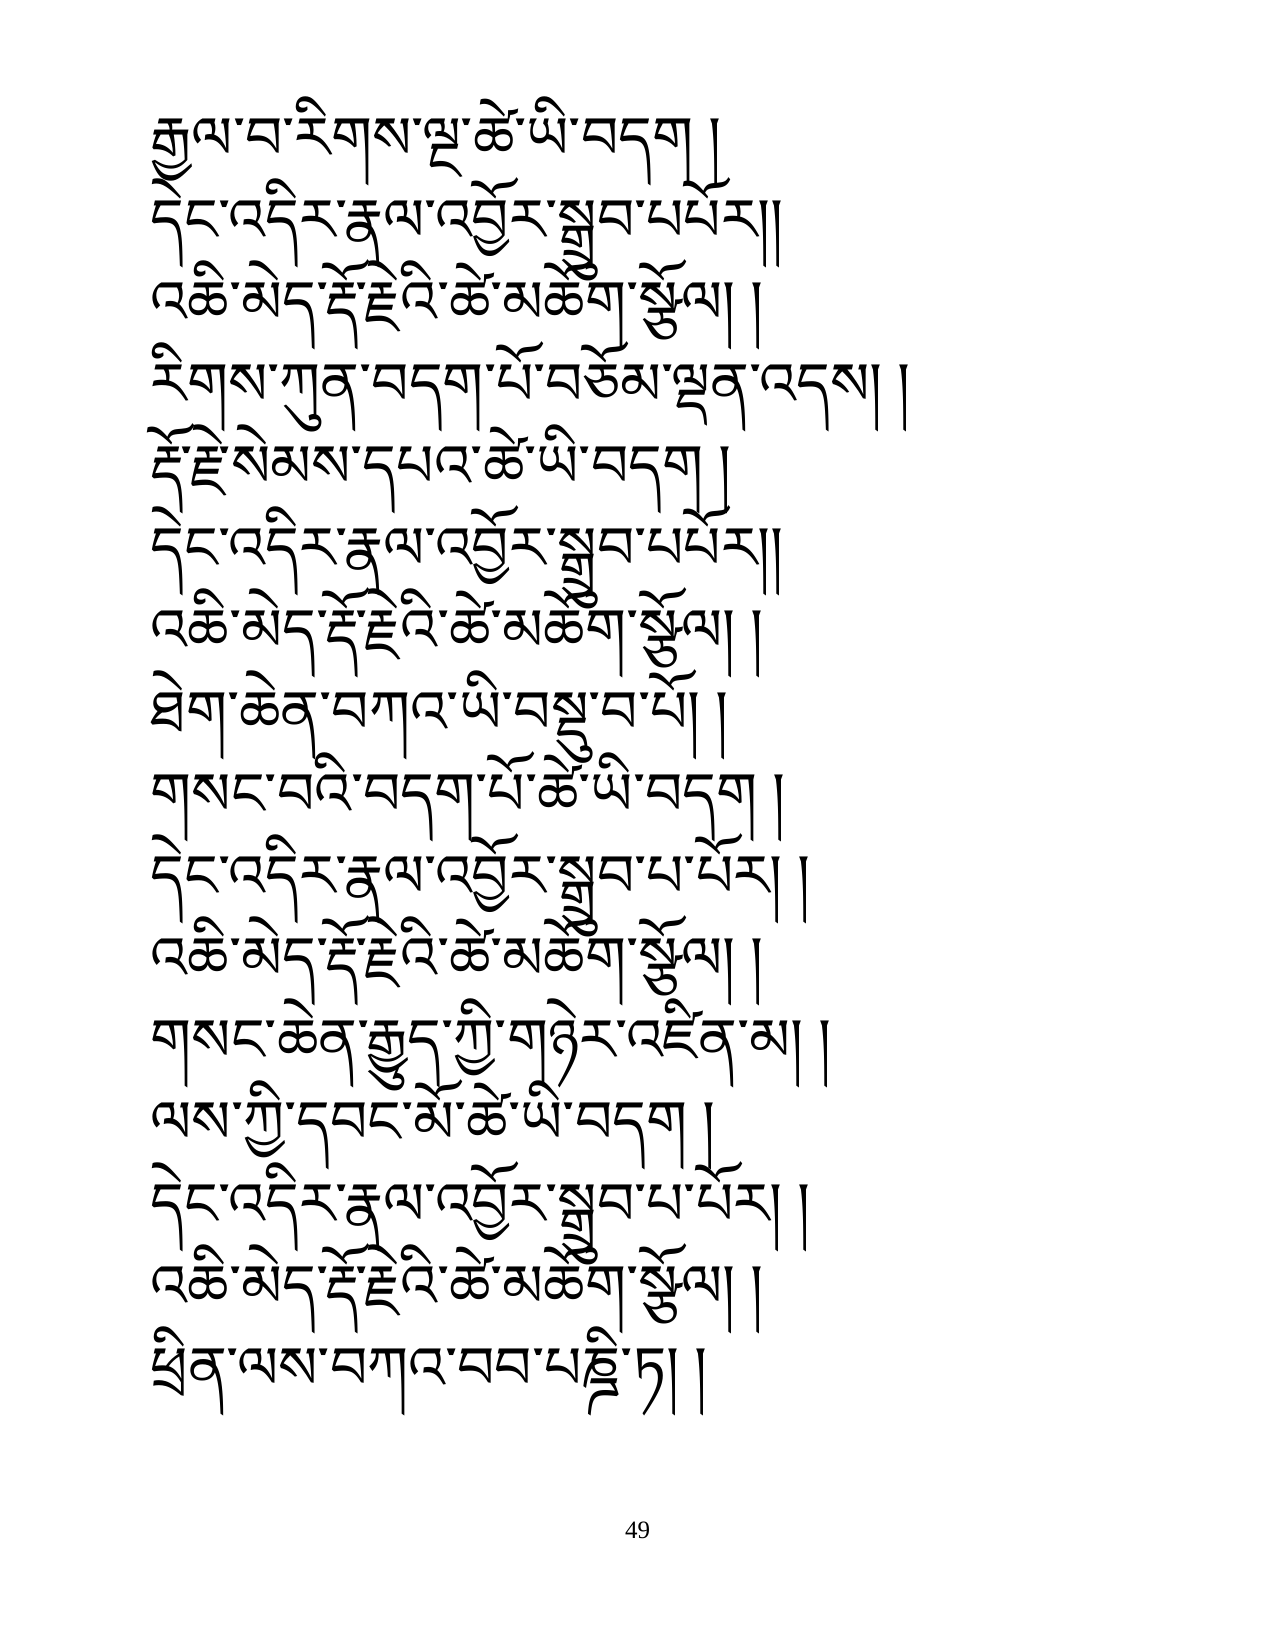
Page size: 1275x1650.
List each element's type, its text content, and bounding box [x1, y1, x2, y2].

text རྒྱལ་བ་རིགས་ལྔ་ཚེ་ཡི་བདག ། [151, 106, 1169, 182]
text དེང་འདིར་རྣལ་འབྱོར་སྒྲུབ་པཔོར།། [151, 188, 1169, 264]
text གསང་ཆེན་རྒྱུད་ཀྱི་གཉེར་འཛིན་མ། ། [151, 1008, 1169, 1084]
text ལས་ཀྱི་དབང་མོ་ཚེ་ཡི་བདག ། [151, 1090, 1169, 1166]
text དེང་འདིར་རྣལ་འབྱོར་སྒྲུབ་པ་པོར། ། [151, 1172, 1169, 1248]
text ཐེག་ཆེན་བཀའ་ཡི་བསྡུ་བ་པོ། ། [151, 680, 1169, 756]
text འཆི་མེད་རྡོ་རྗེའི་ཚེ་མཆོག་སྩོལ། ། [151, 270, 1169, 346]
text འཆི་མེད་རྡོ་རྗེའི་ཚེ་མཆོག་སྩོལ། ། [151, 1254, 1169, 1330]
text རིགས་ཀུན་བདག་པོ་བཅོམ་ལྡན་འདས། ། [151, 352, 1169, 428]
text དེང་འདིར་རྣལ་འབྱོར་སྒྲུབ་པཔོར།། [151, 516, 1169, 592]
text འཆི་མེད་རྡོ་རྗེའི་ཚེ་མཆོག་སྩོལ། ། [151, 598, 1169, 674]
text འཆི་མེད་རྡོ་རྗེའི་ཚེ་མཆོག་སྩོལ། ། [151, 926, 1169, 1002]
text དེང་འདིར་རྣལ་འབྱོར་སྒྲུབ་པ་པོར། ། [151, 844, 1169, 920]
text ཕྲིན་ལས་བཀའ་བབ་པཎྜི་ཏ། ། [151, 1336, 1169, 1412]
text གསང་བའི་བདག་པོ་ཚེ་ཡི་བདག ། [151, 762, 1169, 838]
text རྡོ་རྗེ་སེམས་དཔའ་ཚེ་ཡི་བདག ། [151, 434, 1169, 510]
